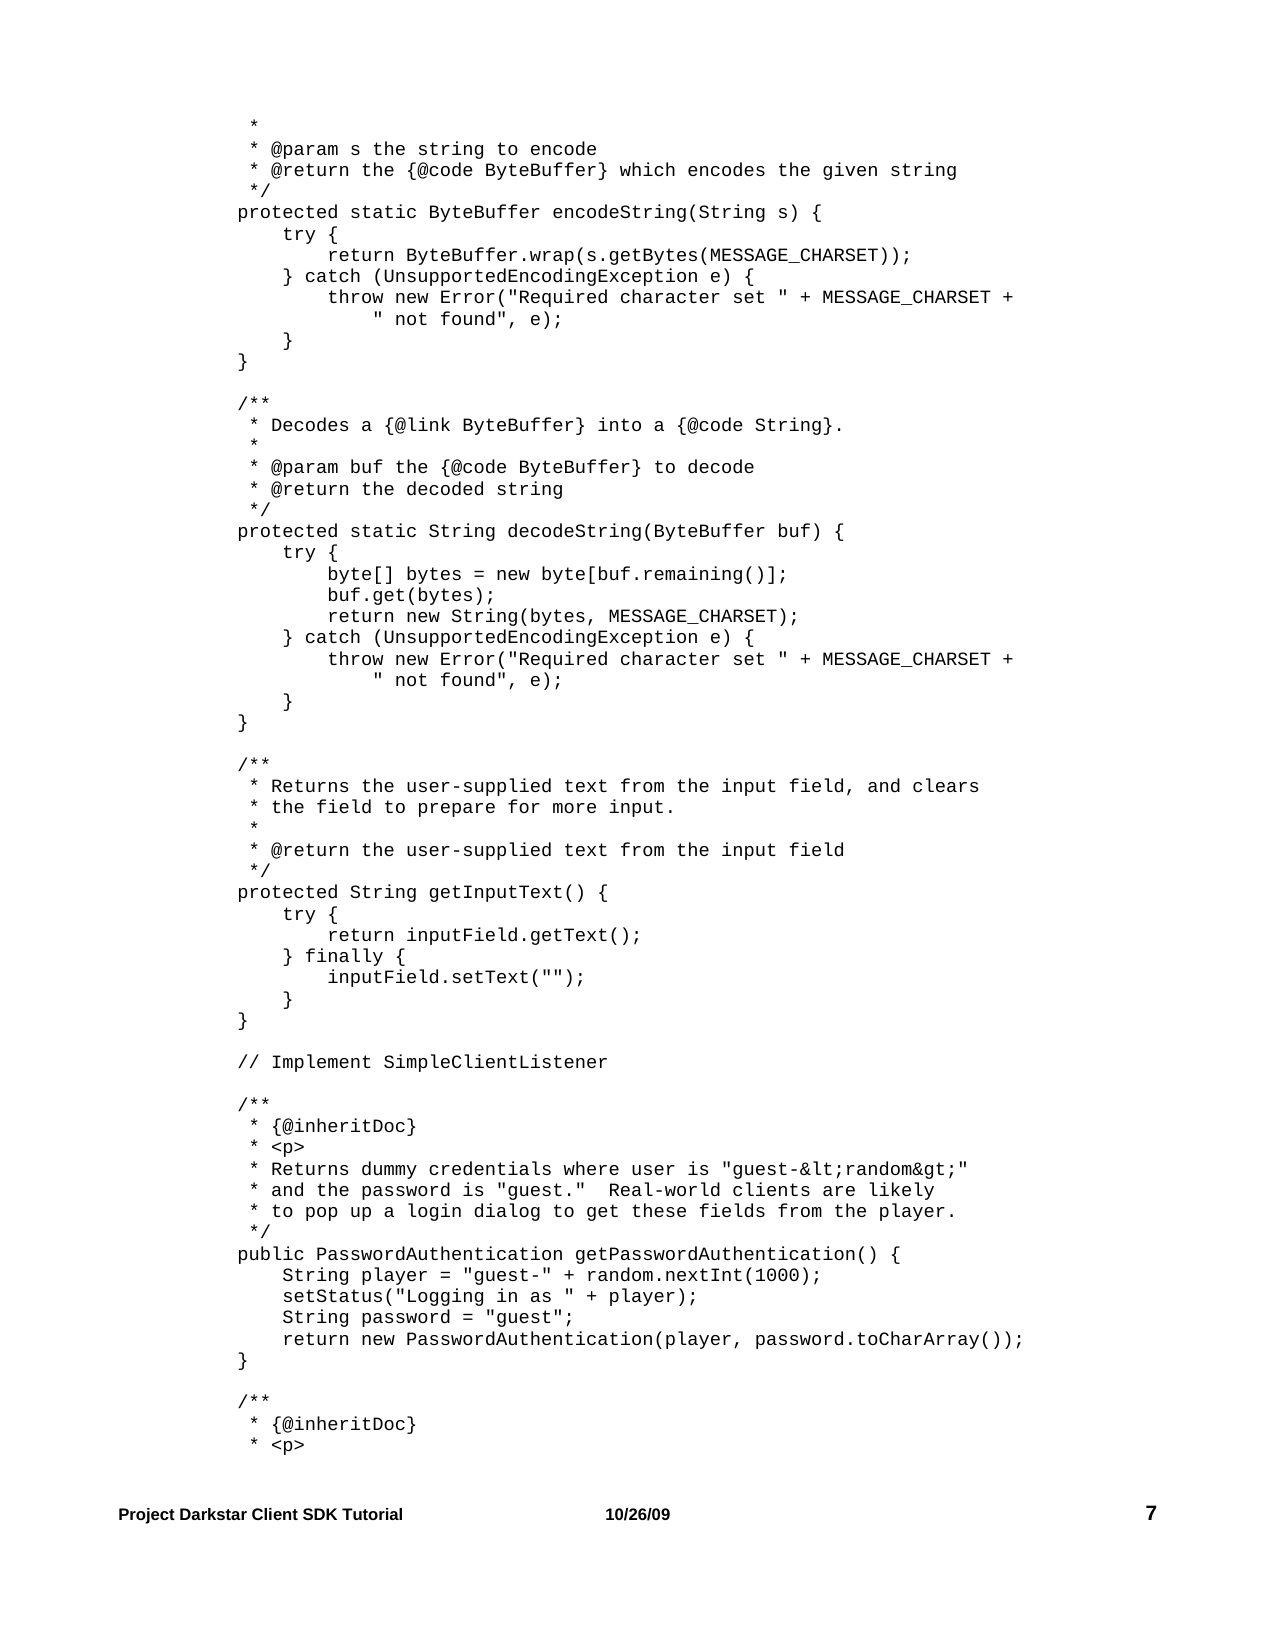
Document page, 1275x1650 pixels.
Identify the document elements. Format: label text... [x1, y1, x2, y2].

text public PasswordAuthentication getPasswordAuthentication() { [192, 1244, 1098, 1266]
text * [192, 118, 1098, 139]
text /** [192, 1393, 1098, 1414]
text String password = "guest"; [192, 1308, 1098, 1329]
text protected static String decodeString(ByteBuffer buf) { [192, 522, 1098, 543]
text */ [192, 501, 1098, 522]
text * {@inheritDoc} [192, 1117, 1098, 1138]
text setStatus("Logging in as " + player); [192, 1287, 1098, 1308]
text /** [192, 756, 1098, 777]
text } [192, 713, 1098, 734]
text } catch (UnsupportedEncodingException e) { [192, 267, 1098, 288]
text return ByteBuffer.wrap(s.getBytes(MESSAGE_CHARSET)); [192, 246, 1098, 267]
text * {@inheritDoc} [192, 1414, 1098, 1436]
text * @param s the string to encode [192, 139, 1098, 161]
text * Returns dummy credentials where user is "guest-&lt;random&gt;" [192, 1159, 1098, 1181]
text * to pop up a login dialog to get these fields from the player. [192, 1202, 1098, 1223]
text /** [192, 1096, 1098, 1117]
text * Decodes a {@link ByteBuffer} into a {@code String}. [192, 416, 1098, 437]
text throw new Error("Required character set " + MESSAGE_CHARSET + [192, 649, 1098, 671]
text * Returns the user-supplied text from the input field, and clears [192, 777, 1098, 798]
text * @return the decoded string [192, 479, 1098, 501]
text } [192, 692, 1098, 713]
text * @param buf the {@code ByteBuffer} to decode [192, 458, 1098, 479]
text } catch (UnsupportedEncodingException e) { [192, 628, 1098, 649]
text protected static ByteBuffer encodeString(String s) { [192, 203, 1098, 224]
text " not found", e); [192, 671, 1098, 692]
text */ [192, 1223, 1098, 1244]
text try { [192, 224, 1098, 246]
text inputField.setText(""); [192, 968, 1098, 989]
text */ [192, 182, 1098, 203]
text /** [192, 394, 1098, 416]
text try { [192, 543, 1098, 564]
text } [192, 352, 1098, 373]
text } [192, 989, 1098, 1011]
text throw new Error("Required character set " + MESSAGE_CHARSET + [192, 288, 1098, 309]
text } [192, 331, 1098, 352]
text * @return the {@code ByteBuffer} which encodes the given string [192, 161, 1098, 182]
text protected String getInputText() { [192, 883, 1098, 904]
text } finally { [192, 947, 1098, 968]
text } [192, 1351, 1098, 1372]
text * <p> [192, 1138, 1098, 1159]
text */ [192, 862, 1098, 883]
text } [192, 1011, 1098, 1032]
text return inputField.getText(); [192, 926, 1098, 947]
text // Implement SimpleClientListener [192, 1053, 1098, 1074]
text * [192, 819, 1098, 841]
text String player = "guest-" + random.nextInt(1000); [192, 1266, 1098, 1287]
text * the field to prepare for more input. [192, 798, 1098, 819]
text buf.get(bytes); [192, 586, 1098, 607]
text * @return the user-supplied text from the input field [192, 841, 1098, 862]
text * <p> [192, 1436, 1098, 1457]
text byte[] bytes = new byte[buf.remaining()]; [192, 564, 1098, 586]
text * [192, 437, 1098, 458]
text return new PasswordAuthentication(player, password.toCharArray()); [192, 1329, 1098, 1351]
text return new String(bytes, MESSAGE_CHARSET); [192, 607, 1098, 628]
text " not found", e); [192, 309, 1098, 331]
text * and the password is "guest." Real-world clients are likely [192, 1181, 1098, 1202]
text try { [192, 904, 1098, 926]
